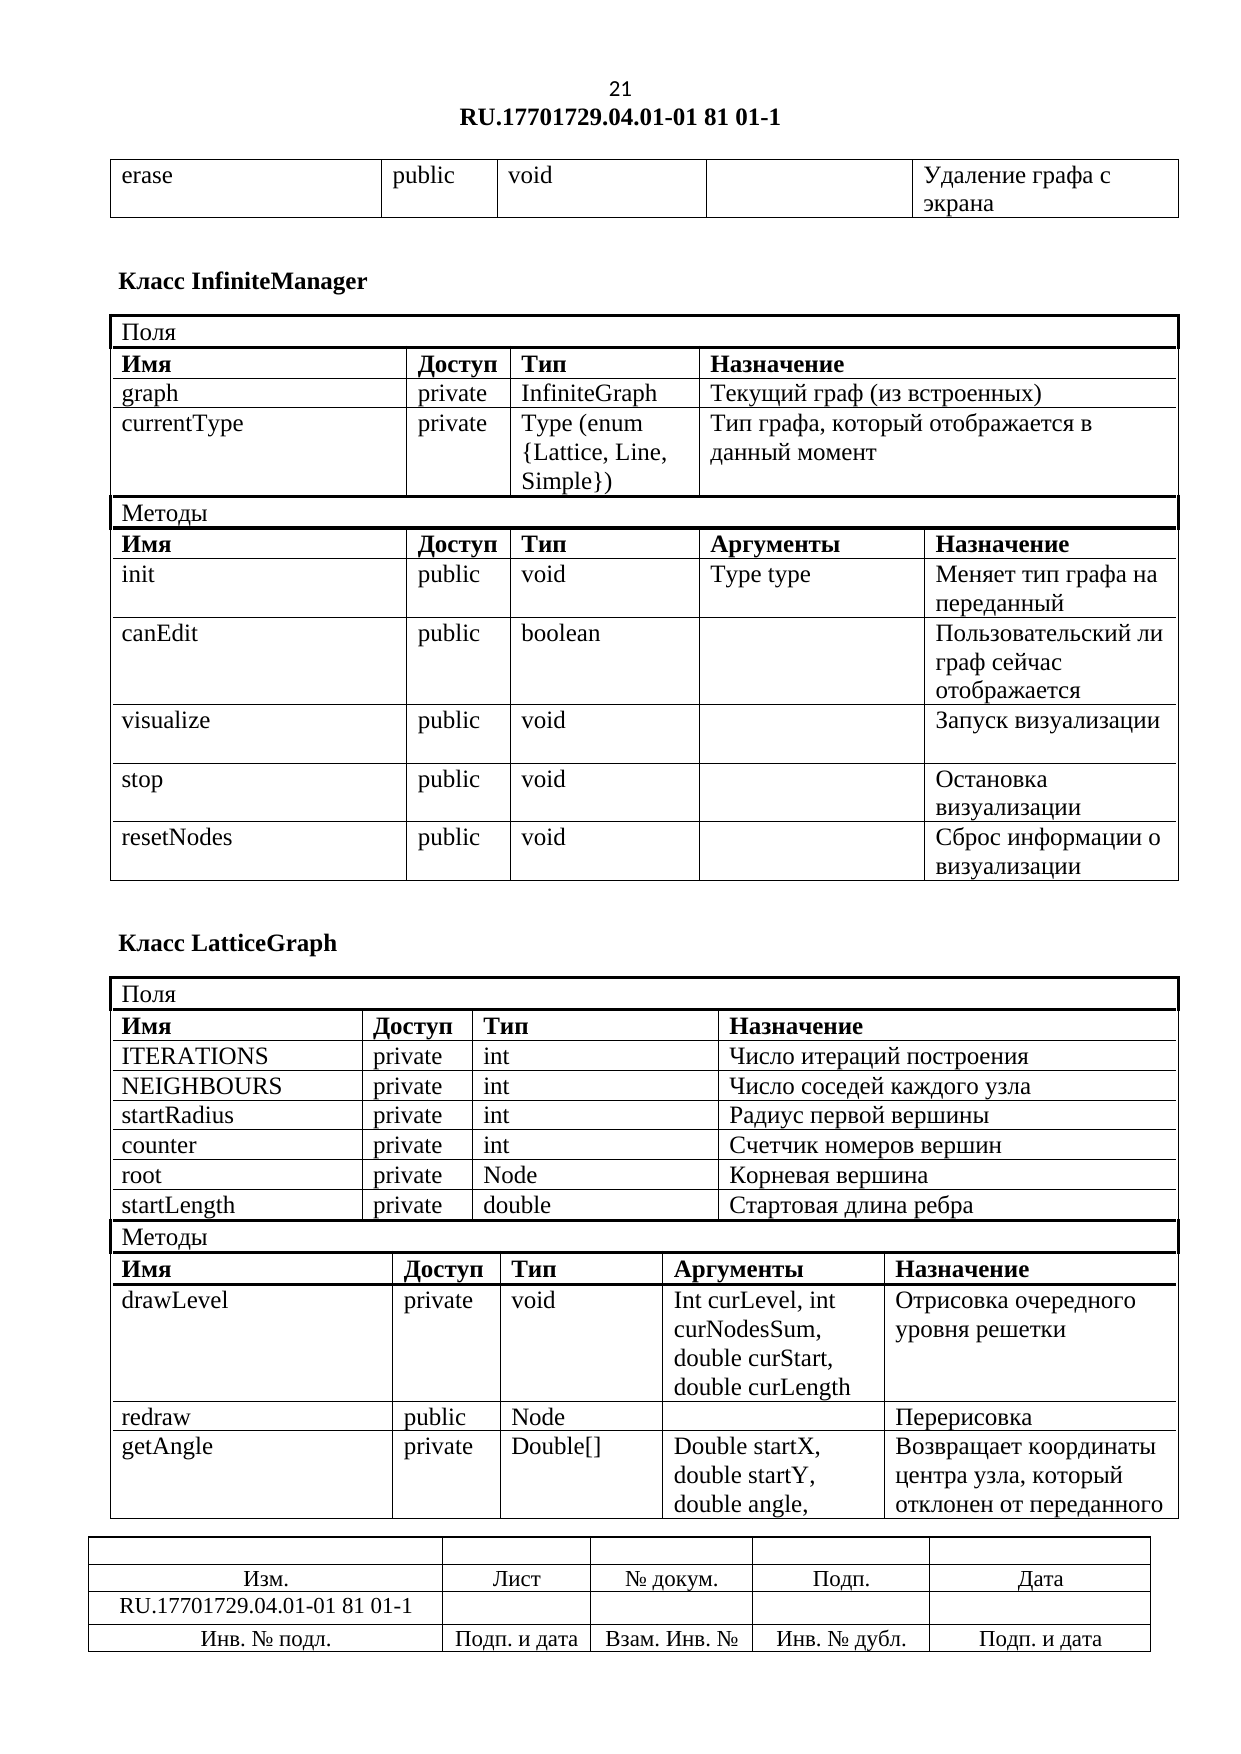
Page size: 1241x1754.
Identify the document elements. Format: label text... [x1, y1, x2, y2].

table_cell [707, 160, 912, 217]
table_cell void [511, 559, 699, 617]
table_cell Стартовая длина ребра [719, 1189, 1178, 1219]
table_cell Счетчик номеров вершин [719, 1129, 1178, 1159]
table_cell redraw [111, 1401, 392, 1430]
table_cell Число соседей каждого узла [719, 1070, 1178, 1099]
table_cell Тип [501, 1254, 662, 1282]
table_cell Double startX, double startY, double angle, [663, 1431, 884, 1518]
table_cell InfiniteGraph [511, 379, 699, 407]
table_cell Меняет тип графа на переданный [925, 558, 1178, 617]
table_cell private [363, 1160, 472, 1189]
table_cell Возвращает координаты центра узла, который отклонен от переданного [885, 1430, 1178, 1518]
table_cell getAngle [111, 1430, 392, 1518]
table_cell int [473, 1130, 718, 1159]
table_cell Перерисовка [885, 1401, 1178, 1430]
table_cell Назначение [885, 1251, 1178, 1282]
table_cell ITERATIONS [111, 1040, 362, 1070]
table_cell Удаление графа с экрана [913, 160, 1178, 217]
table_cell root [111, 1159, 362, 1189]
table_cell boolean [511, 618, 699, 704]
table_cell int [473, 1071, 718, 1099]
table_cell Имя [111, 346, 406, 377]
table_cell int [473, 1101, 718, 1129]
table_cell Тип графа, который отображается в данный момент [700, 407, 1178, 494]
table_cell erase [111, 160, 381, 217]
table_cell [700, 764, 924, 821]
table_cell private [363, 1130, 472, 1159]
table_cell Node [473, 1160, 718, 1189]
table_cell Тип [511, 530, 699, 558]
text Класс LatticeGraph [118, 928, 1181, 957]
table_cell double [473, 1190, 718, 1219]
table_cell public [382, 160, 497, 217]
table_cell [700, 618, 924, 704]
table_cell private [363, 1071, 472, 1099]
table_cell private [363, 1041, 472, 1070]
table_cell Аргументы [700, 530, 924, 558]
table_cell Пользовательский ли граф сейчас отображается [925, 617, 1178, 704]
table_cell visualize [111, 704, 406, 763]
table_cell Текущий граф (из встроенных) [700, 378, 1178, 407]
table_cell void [511, 764, 699, 821]
table_cell Назначение [700, 346, 1178, 377]
table_cell public [393, 1402, 500, 1430]
table_cell void [511, 705, 699, 763]
table_cell private [363, 1101, 472, 1129]
table_cell NEIGHBOURS [111, 1070, 362, 1099]
table_cell Type (enum {Lattice, Line, Simple}) [511, 408, 699, 494]
table_cell [700, 822, 924, 880]
table_cell public [407, 559, 510, 617]
table_cell Радиус первой вершины [719, 1100, 1178, 1129]
table_cell Тип [511, 349, 699, 377]
table_cell Аргументы [663, 1254, 884, 1282]
table_cell Double[] [501, 1431, 662, 1518]
table_cell counter [111, 1129, 362, 1159]
table_cell private [393, 1286, 500, 1401]
table_cell private [363, 1190, 472, 1219]
table_cell currentType [111, 407, 406, 494]
table_header Поля [112, 979, 1177, 1008]
table_cell Отрисовка очередного уровня решетки [885, 1283, 1178, 1401]
table_cell Имя [111, 1251, 392, 1282]
table_header Поля [112, 317, 1177, 346]
text Класс InfiniteManager [118, 266, 1181, 295]
table_cell [663, 1402, 884, 1430]
table_cell Корневая вершина [719, 1159, 1178, 1189]
table_cell drawLevel [111, 1283, 392, 1401]
table_cell Node [501, 1402, 662, 1430]
table_cell Int curLevel, int curNodesSum, double curStart, double curLength [663, 1286, 884, 1401]
table_cell startRadius [111, 1100, 362, 1129]
table_cell resetNodes [111, 821, 406, 880]
table_cell Доступ [363, 1011, 472, 1040]
table_cell Методы [112, 1219, 1177, 1251]
table_cell private [407, 408, 510, 494]
table_cell Методы [112, 495, 1177, 526]
table_cell [700, 705, 924, 763]
table_cell Type type [700, 559, 924, 617]
table_cell private [393, 1431, 500, 1518]
table_cell Остановка визуализации [925, 763, 1178, 821]
table_cell void [511, 822, 699, 880]
table_cell Доступ [393, 1254, 500, 1282]
table_cell public [407, 764, 510, 821]
table_cell graph [111, 378, 406, 407]
table_cell Запуск визуализации [925, 704, 1178, 763]
table_cell Назначение [925, 526, 1178, 558]
table_cell Доступ [407, 530, 510, 558]
table_cell Тип [473, 1011, 718, 1040]
table_cell private [407, 379, 510, 407]
table_cell public [407, 705, 510, 763]
table_cell void [498, 160, 706, 217]
table_cell init [111, 558, 406, 617]
table_cell canEdit [111, 617, 406, 704]
table_cell Имя [111, 526, 406, 558]
table_cell Доступ [407, 349, 510, 377]
table_cell Имя [111, 1008, 362, 1040]
table_cell int [473, 1041, 718, 1070]
table_cell stop [111, 763, 406, 821]
table_cell Число итераций построения [719, 1040, 1178, 1070]
table_cell startLength [111, 1189, 362, 1219]
table_cell Назначение [719, 1008, 1178, 1040]
table_cell public [407, 618, 510, 704]
table_cell Сброс информации о визуализации [925, 821, 1178, 880]
table_cell public [407, 822, 510, 880]
table_cell void [501, 1286, 662, 1401]
